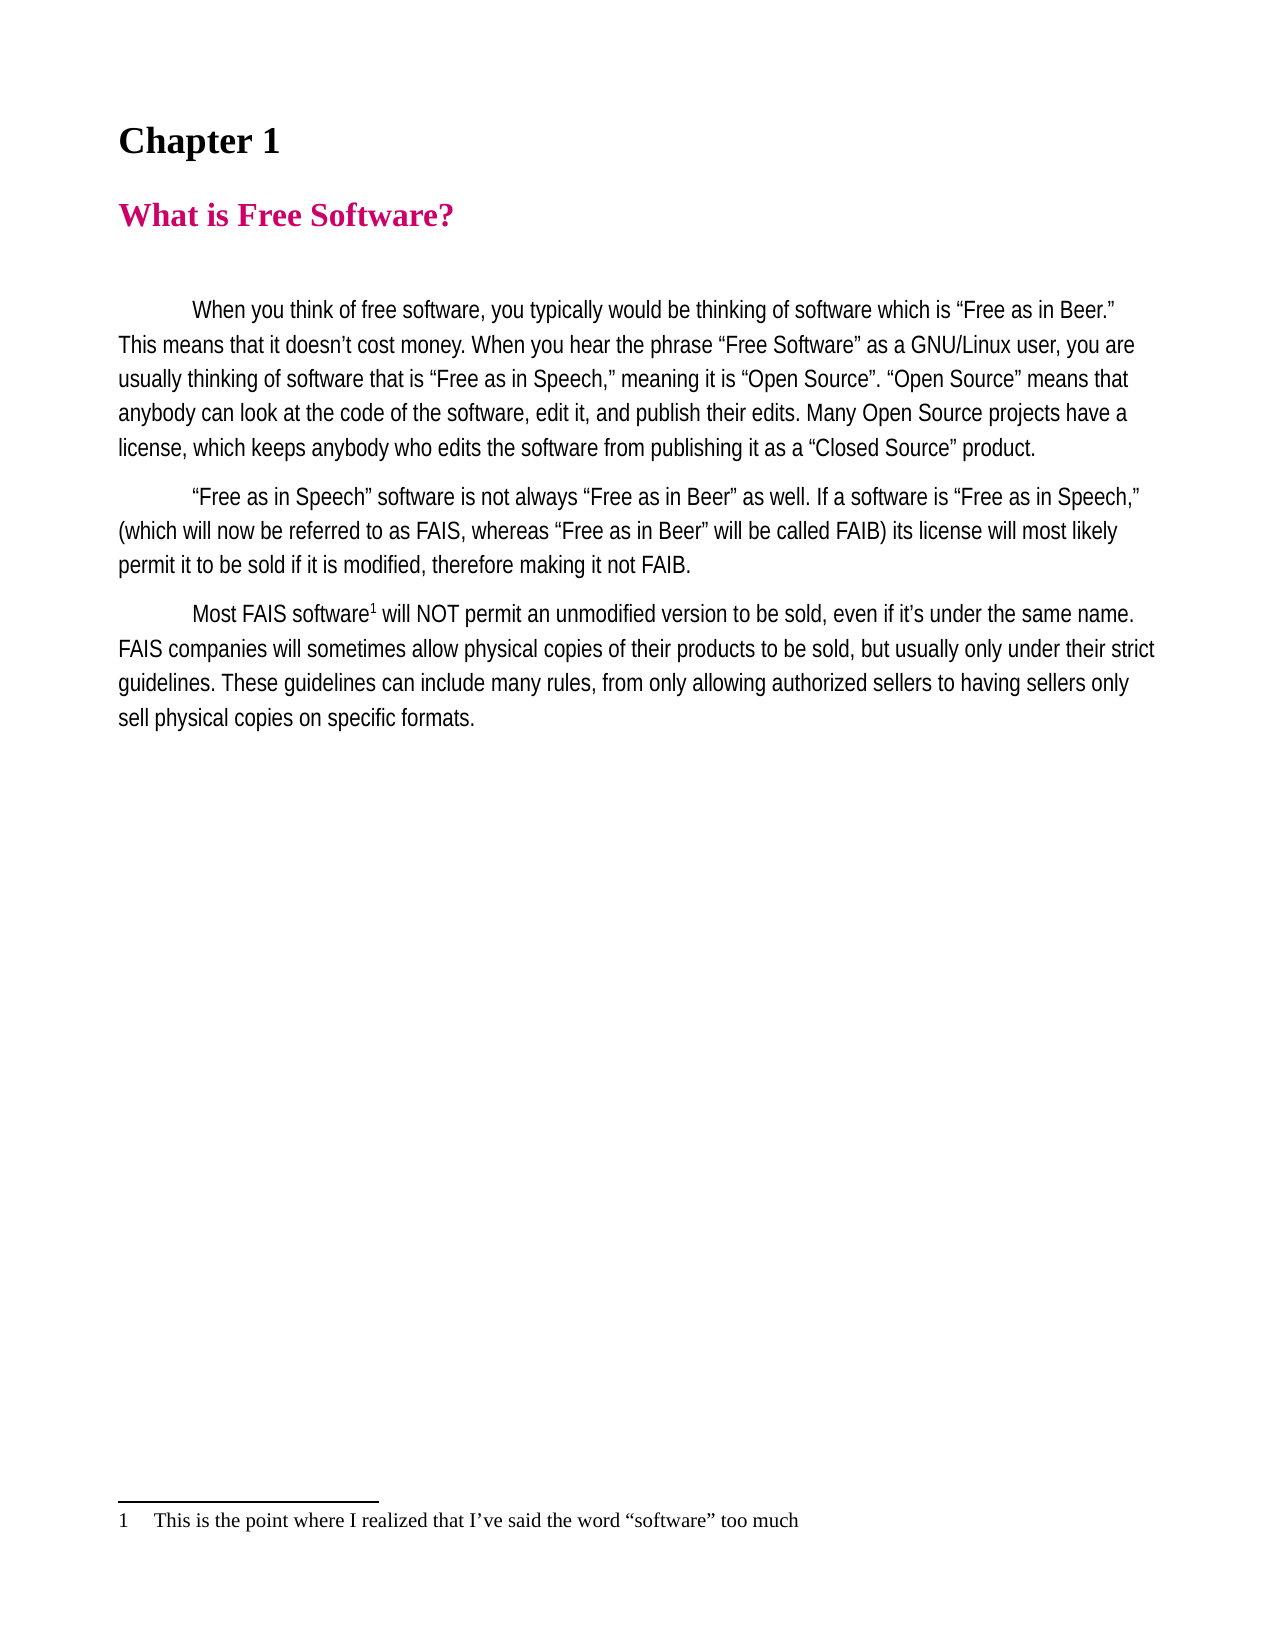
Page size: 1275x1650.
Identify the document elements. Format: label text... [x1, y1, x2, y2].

text When you think of free software, you typically would be thinking of software which is “Free as in Beer.” This means that it doesn’t cost money. When you hear the phrase “Free Software” as a GNU/Linux user, you are usually thinking of software that is “Free as in Speech,” meaning it is “Open Source”. “Open Source” means that anybody can look at the code of the software, edit it, and publish their edits. Many Open Source projects have a license, which keeps anybody who edits the software from publishing it as a “Closed Source” product. [118, 295, 1157, 461]
text “Free as in Speech” software is not always “Free as in Beer” as well. If a software is “Free as in Speech,” (which will now be referred to as FAIS, whereas “Free as in Beer” will be called FAIB) its license will most likely permit it to be sold if it is modified, therefore making it not FAIB. [118, 482, 1157, 579]
text This is the point where I realized that I’ve said the word “software” too much [118, 1508, 1157, 1532]
subtitle What is Free Software? [118, 195, 1157, 234]
text Most FAIS software will NOT permit an unmodified version to be sold, even if it’s under the same name. FAIS companies will sometimes allow physical copies of their products to be sold, but usually only under their strict guidelines. These guidelines can include many rules, from only allowing authorized sellers to having sellers only sell physical copies on specific formats. [118, 599, 1157, 731]
subtitle Chapter 1 [118, 118, 1157, 162]
